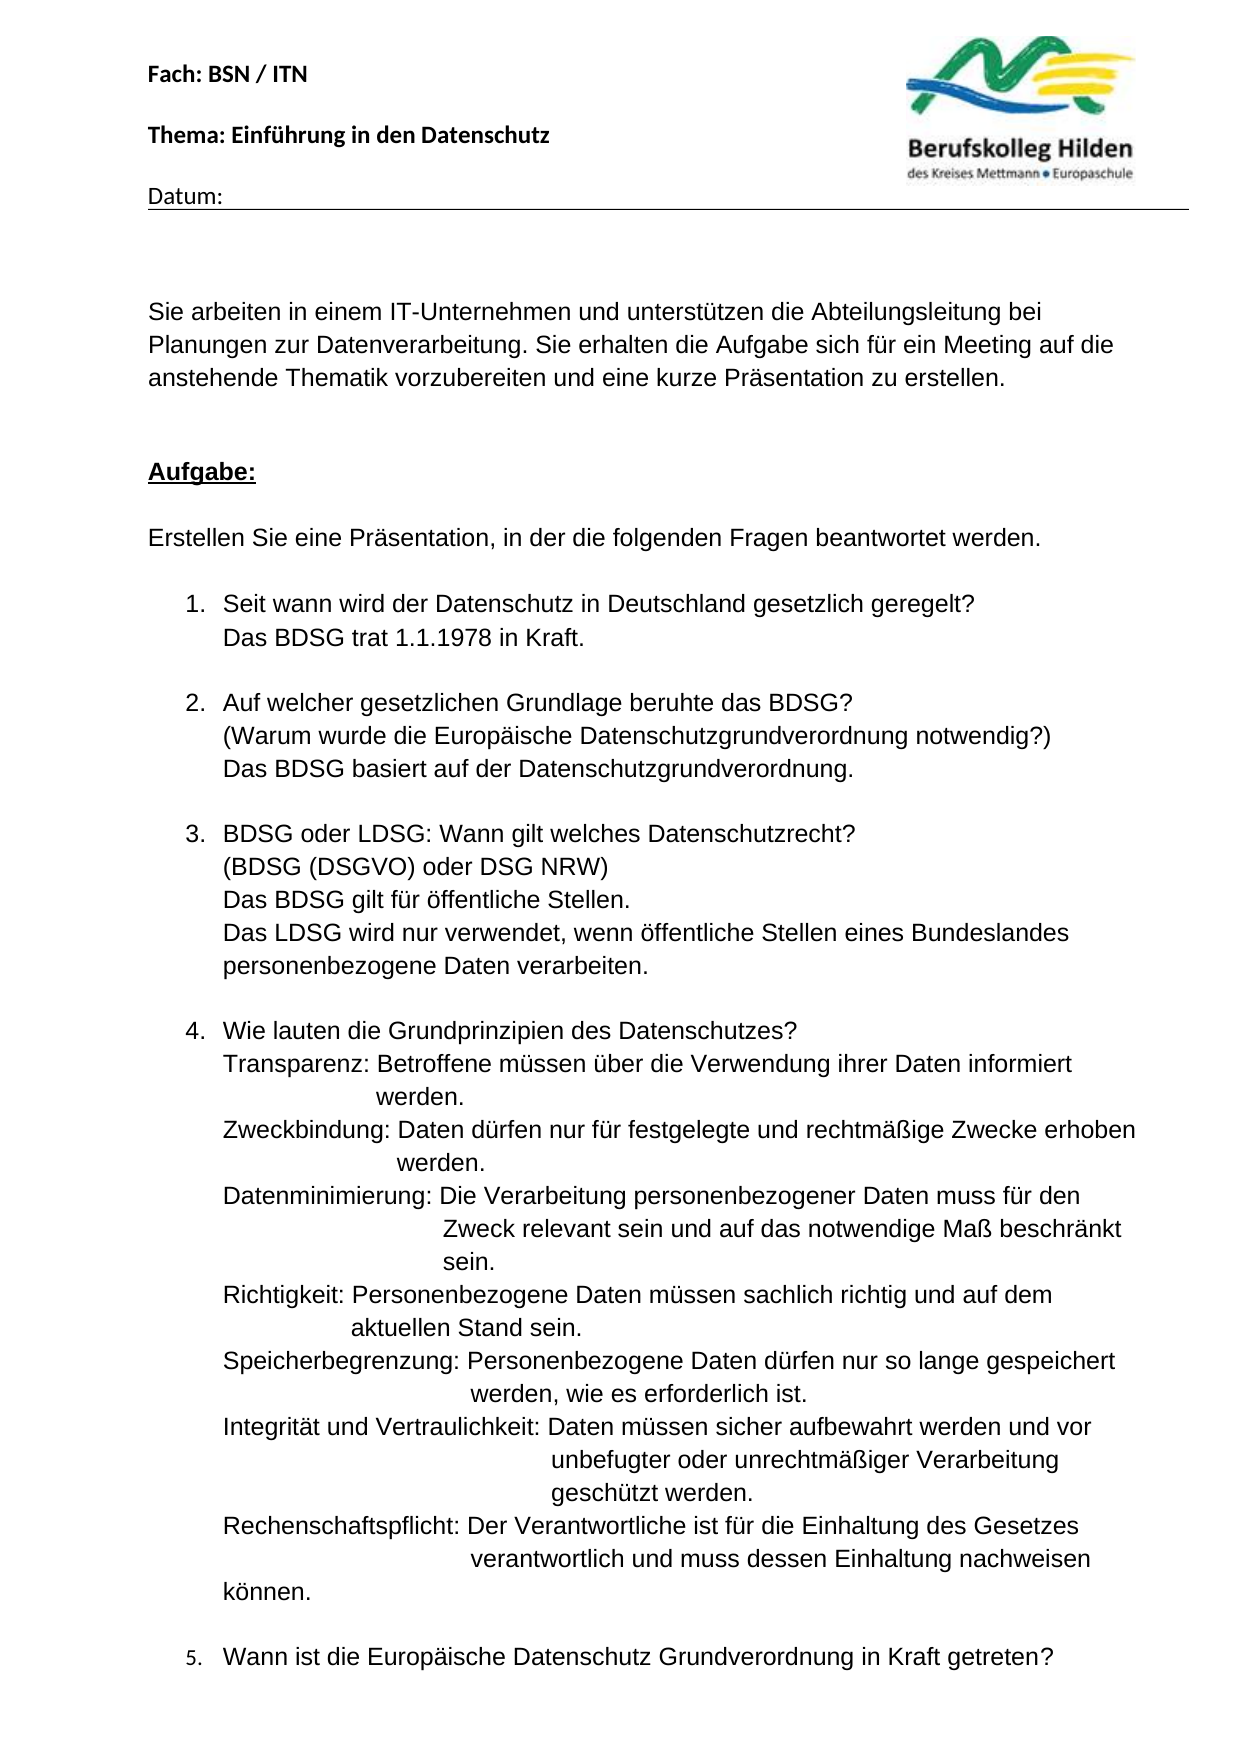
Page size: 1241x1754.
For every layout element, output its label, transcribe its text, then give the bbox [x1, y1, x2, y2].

list Integrität und Vertraulichkeit: Daten müssen sicher aufbewahrt werden und vor unbefugter oder unrechtmäßiger Verarbeitung geschützt werden. [185, 1412, 1152, 1507]
list Das BDSG basiert auf der Datenschutzgrundverordnung. [185, 754, 1152, 814]
list BDSG oder LDSG: Wann gilt welches Datenschutzrecht? (BDSG (DSGVO) oder DSG NRW) [185, 819, 1152, 881]
list Rechenschaftspflicht: Der Verantwortliche ist für die Einhaltung des Gesetzes verantwortlich und muss dessen Einhaltung nachweisen können. [185, 1511, 1152, 1638]
list Speicherbegrenzung: Personenbezogene Daten dürfen nur so lange gespeichert werden, wie es erforderlich ist. [185, 1346, 1152, 1408]
list Das BDSG trat 1.1.1978 in Kraft. [185, 622, 1152, 683]
text Aufgabe: [148, 457, 1152, 486]
list Wie lauten die Grundprinzipien des Datenschutzes? [185, 1016, 1152, 1045]
text Sie arbeiten in einem IT-Unternehmen und unterstützen die Abteilungsleitung bei Planungen zur Datenverarbeitung. Sie erhalten die Aufgabe sich für ein Meeting auf die anstehende Thematik vorzubereiten und eine kurze Präsentation zu erstellen. [148, 297, 1152, 392]
text Erstellen Sie eine Präsentation, in der die folgenden Fragen beantwortet werden. [148, 523, 1152, 552]
list Auf welcher gesetzlichen Grundlage beruhte das BDSG? (Warum wurde die Europäische Datenschutzgrundverordnung notwendig?) [185, 688, 1152, 749]
list Datenminimierung: Die Verarbeitung personenbezogener Daten muss für den Zweck relevant sein und auf das notwendige Maß beschränkt sein. [185, 1181, 1152, 1276]
list Transparenz: Betroffene müssen über die Verwendung ihrer Daten informiert werden. [185, 1049, 1152, 1111]
picture [906, 36, 1136, 186]
list Seit wann wird der Datenschutz in Deutschland gesetzlich geregelt? [185, 589, 1152, 618]
list Wann ist die Europäische Datenschutz Grundverordnung in Kraft getreten? [185, 1642, 1152, 1672]
list Das LDSG wird nur verwendet, wenn öffentliche Stellen eines Bundeslandes personenbezogene Daten verarbeiten. [185, 918, 1152, 1012]
list Das BDSG gilt für öffentliche Stellen. [185, 885, 1152, 913]
list Zweckbindung: Daten dürfen nur für festgelegte und rechtmäßige Zwecke erhoben werden. [185, 1115, 1152, 1177]
list Richtigkeit: Personenbezogene Daten müssen sachlich richtig und auf dem aktuellen Stand sein. [185, 1280, 1152, 1342]
